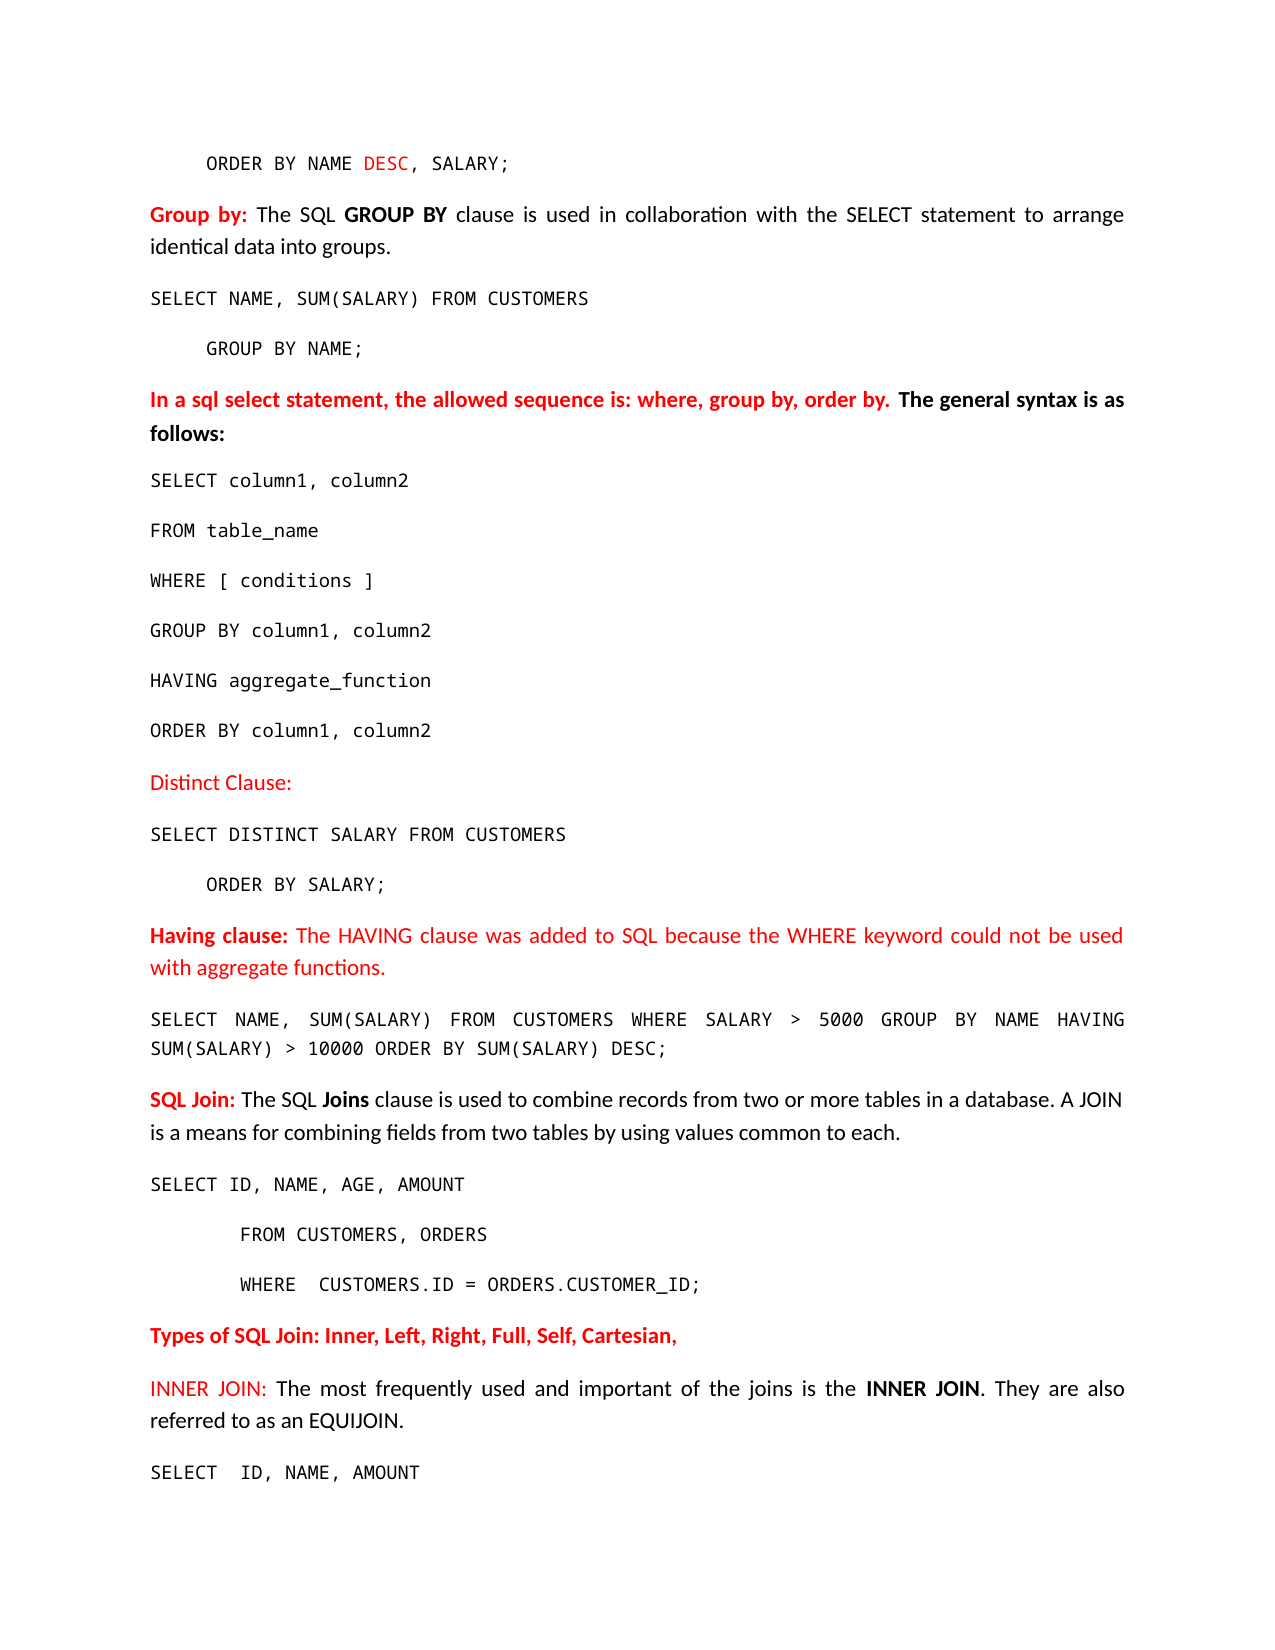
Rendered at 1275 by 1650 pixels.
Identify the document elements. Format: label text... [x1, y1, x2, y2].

text Group by: The SQL GROUP BY clause is used in collaboration with the SELECT statement to arrange identical data into groups. [150, 200, 1125, 260]
text Having clause: The HAVING clause was added to SQL because the WHERE keyword could not be used with aggregate functions. [150, 921, 1125, 981]
text SELECT NAME, SUM(SALARY) FROM CUSTOMERS [150, 285, 1125, 311]
text SELECT ID, NAME, AGE, AMOUNT [150, 1171, 1125, 1196]
text GROUP BY column1, column2 [150, 617, 1125, 643]
text WHERE CUSTOMERS.ID = ORDERS.CUSTOMER_ID; [150, 1271, 1125, 1297]
text SQL Join: The SQL Joins clause is used to combine records from two or more tables in a database. A JOIN is a means for combining fields from two tables by using values common to each. [150, 1086, 1125, 1146]
text ORDER BY SALARY; [150, 871, 1125, 896]
text INNER JOIN: The most frequently used and important of the joins is the INNER JOIN. They are also referred to as an EQUIJOIN. [150, 1374, 1125, 1434]
text SELECT NAME, SUM(SALARY) FROM CUSTOMERS WHERE SALARY > 5000 GROUP BY NAME HAVING SUM(SALARY) > 10000 ORDER BY SUM(SALARY) DESC; [150, 1006, 1125, 1061]
text FROM CUSTOMERS, ORDERS [150, 1221, 1125, 1246]
text FROM table_name [150, 517, 1125, 543]
text SELECT column1, column2 [150, 467, 1125, 493]
text ORDER BY NAME DESC, SALARY; [150, 150, 1125, 176]
text In a sql select statement, the allowed sequence is: where, group by, order by. The general syntax is as follows: [150, 386, 1125, 447]
text SELECT ID, NAME, AMOUNT [150, 1459, 1125, 1485]
text Distinct Clause: [150, 768, 1125, 796]
text Types of SQL Join: Inner, Left, Right, Full, Self, Cartesian, [150, 1321, 1125, 1349]
text HAVING aggregate_function [150, 668, 1125, 693]
text ORDER BY column1, column2 [150, 718, 1125, 743]
text WHERE [ conditions ] [150, 567, 1125, 593]
text GROUP BY NAME; [150, 335, 1125, 361]
text SELECT DISTINCT SALARY FROM CUSTOMERS [150, 821, 1125, 846]
